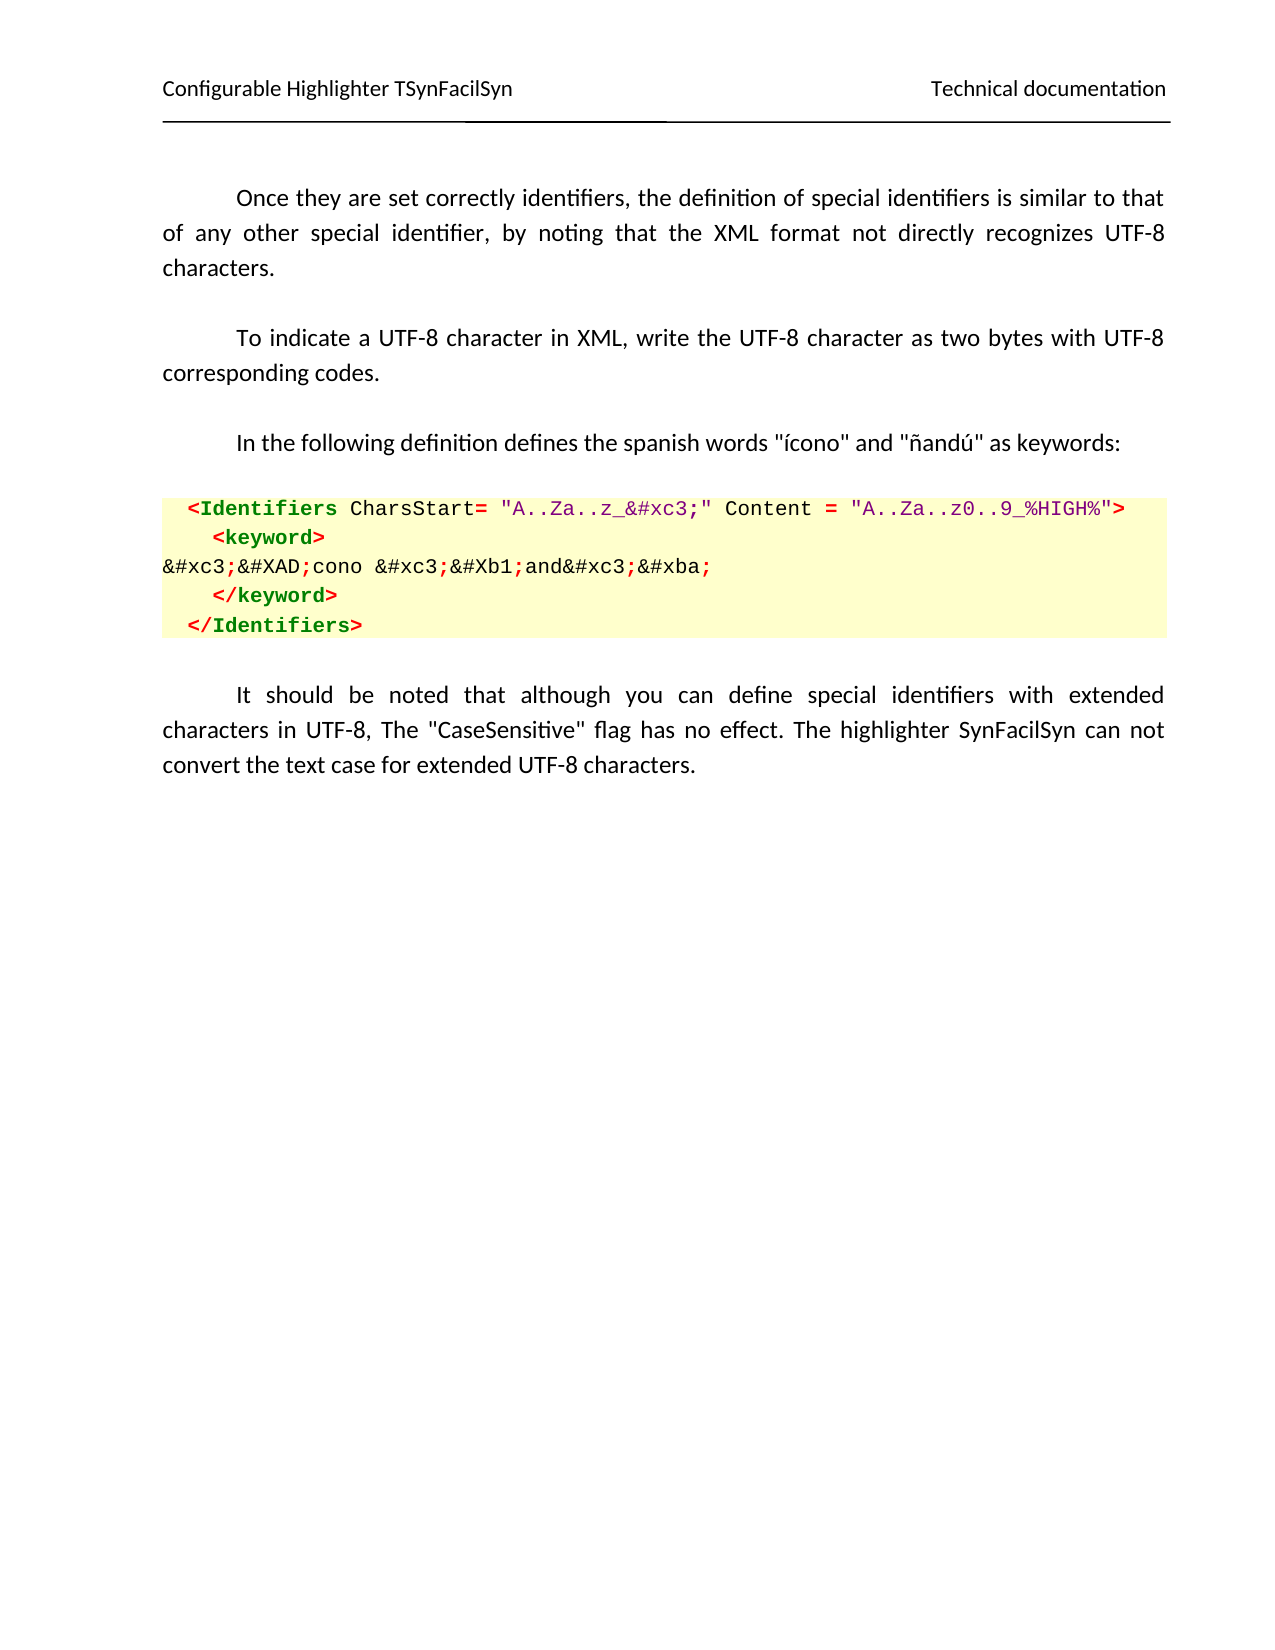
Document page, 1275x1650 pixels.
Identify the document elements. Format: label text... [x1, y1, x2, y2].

text It should be noted that although you can define special identifiers with extended characters in UTF-8, The "CaseSensitive" flag has no effect. The highlighter SynFacilSyn can not convert the text case for extended UTF-8 characters. [162, 679, 1167, 779]
text <Identifiers CharsStart= "A..Za..z_&#xc3;" Content = "A..Za..z0..9_%HIGH%"> [162, 498, 1167, 521]
text To indicate a UTF-8 character in XML, write the UTF-8 character as two bytes with UTF-8 corresponding codes. [162, 323, 1167, 388]
text In the following definition defines the spanish words "ícono" and "ñandú" as keywords: [162, 428, 1167, 458]
text &#xc3;&#XAD;cono &#xc3;&#Xb1;and&#xc3;&#xba; [162, 556, 1167, 580]
text <keyword> [162, 527, 1167, 551]
text </keyword> [162, 585, 1167, 609]
text </Identifiers> [162, 615, 1167, 638]
text Once they are set correctly identifiers, the definition of special identifiers is similar to that of any other special identifier, by noting that the XML format not directly recognizes UTF-8 characters. [162, 183, 1167, 283]
